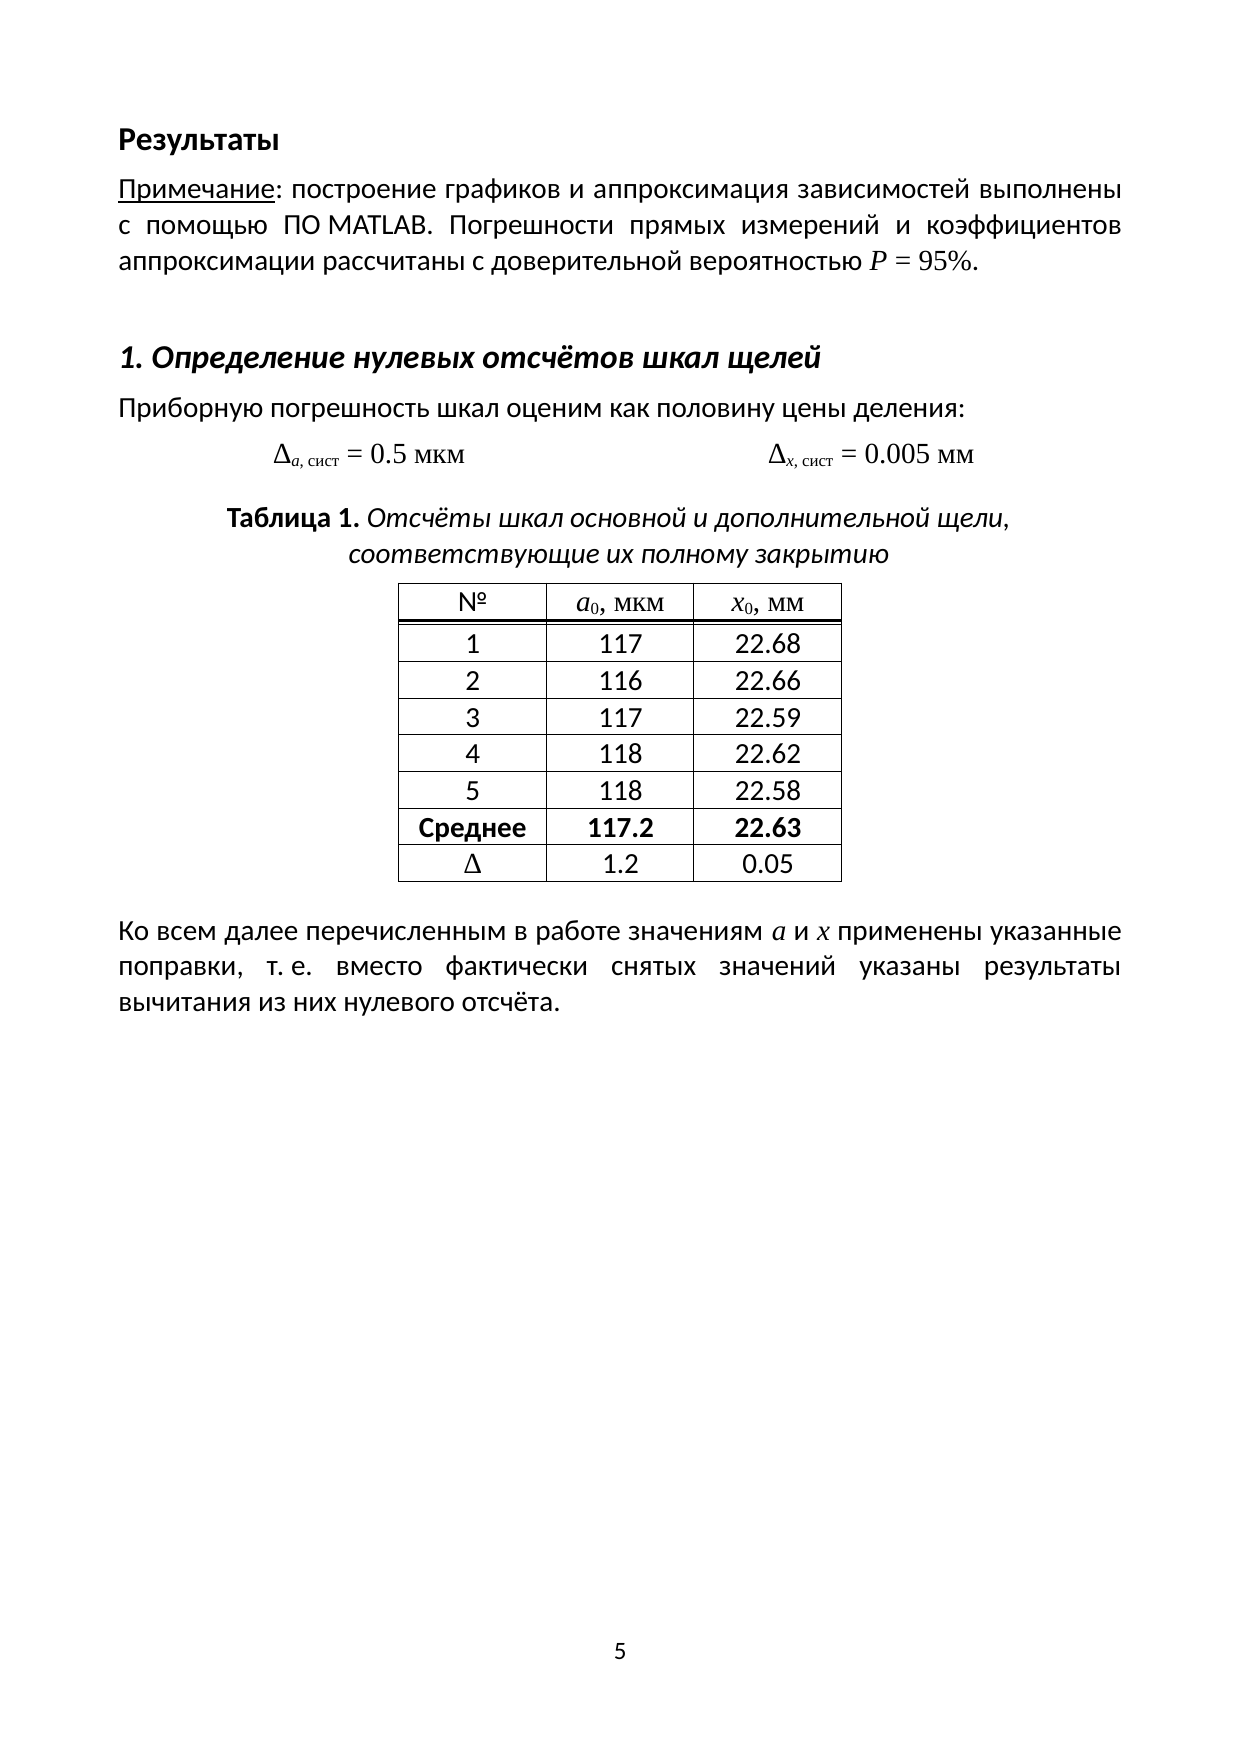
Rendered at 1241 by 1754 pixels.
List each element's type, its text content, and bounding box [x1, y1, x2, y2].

table_cell 22.63 [694, 809, 841, 844]
table_header ∆x, сист = 0.005 мм [620, 436, 1122, 482]
subtitle Результаты [118, 118, 1122, 159]
table_cell 3 [399, 699, 546, 734]
table_cell 118 [547, 772, 693, 808]
text Примечание: построение графиков и аппроксимация зависимостей выполнены с помощью ПО MATLAB. Погрешности прямых измерений и коэффициентов аппроксимации рассчитаны с доверительной вероятностью P = 95%. [118, 171, 1122, 277]
table_header a0, мкм [547, 584, 693, 619]
table_cell 2 [399, 662, 546, 698]
table_cell 1.2 [547, 845, 693, 881]
table_cell 22.58 [694, 772, 841, 808]
text Приборную погрешность шкал оценим как половину цены деления: [118, 389, 1122, 425]
text Ко всем далее перечисленным в работе значениям a и x применены указанные поправки, т. е. вместо фактически снятых значений указаны результаты вычитания из них нулевого отсчёта. [118, 912, 1122, 1018]
table_cell 118 [547, 735, 693, 771]
table_cell 0.05 [694, 845, 841, 881]
table_cell 5 [399, 772, 546, 808]
table_cell 116 [547, 662, 693, 698]
table_header № [399, 584, 546, 619]
table_cell 117 [547, 699, 693, 734]
table_cell 22.66 [694, 662, 841, 698]
table_cell 22.68 [694, 625, 841, 661]
table_cell 4 [399, 735, 546, 771]
table_cell Среднее [399, 809, 546, 844]
table_cell 117 [547, 625, 693, 661]
table_cell 117.2 [547, 809, 693, 844]
table_cell 22.59 [694, 699, 841, 734]
table_cell 22.62 [694, 735, 841, 771]
subtitle Определение нулевых отсчётов шкал щелей [118, 337, 1122, 377]
table_cell ∆ [399, 845, 546, 881]
table_header x0, мм [694, 584, 841, 619]
text Таблица 1. Отсчёты шкал основной и дополнительной щели, соответствующие их полному закрытию [118, 499, 1122, 571]
table_header ∆a, сист = 0.5 мкм [118, 436, 620, 482]
table_cell 1 [399, 625, 546, 661]
